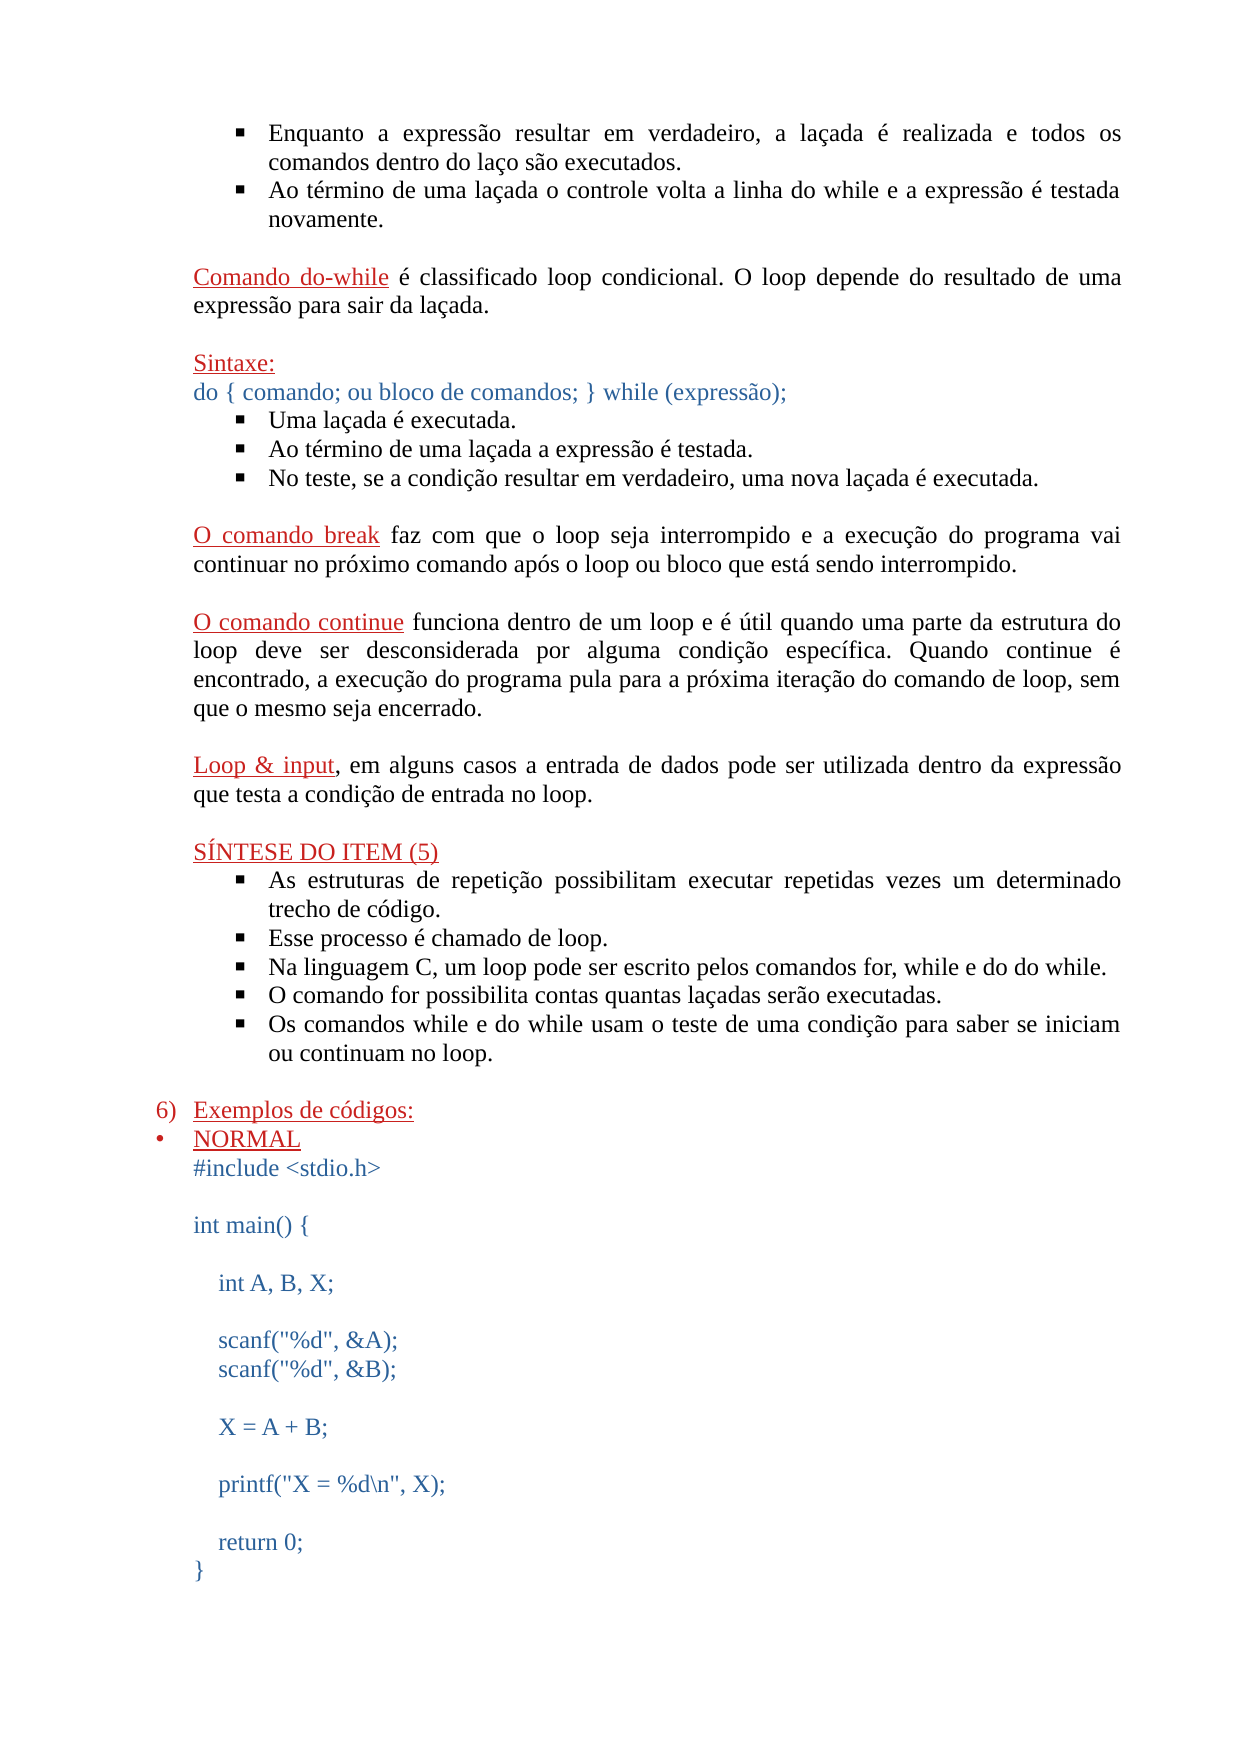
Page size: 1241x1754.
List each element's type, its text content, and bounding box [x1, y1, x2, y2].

list #include <stdio.h> [156, 1153, 1122, 1182]
list Sintaxe: [156, 348, 1122, 377]
list scanf("%d", &A); [156, 1326, 1122, 1354]
list O comando for possibilita contas quantas laçadas serão executadas. [231, 981, 1122, 1009]
list printf("X = %d\n", X); [156, 1469, 1122, 1498]
list X = A + B; [156, 1412, 1122, 1441]
list Esse processo é chamado de loop. [231, 923, 1122, 952]
list Ao término de uma laçada a expressão é testada. [231, 434, 1122, 463]
list Enquanto a expressão resultar em verdadeiro, a laçada é realizada e todos os comandos dentro do laço são executados. [231, 118, 1122, 176]
list } [156, 1556, 1122, 1584]
list scanf("%d", &B); [156, 1354, 1122, 1383]
list SÍNTESE DO ITEM (5) [156, 837, 1122, 866]
list Loop & input, em alguns casos a entrada de dados pode ser utilizada dentro da expressão que testa a condição de entrada no loop. [156, 751, 1122, 808]
list int A, B, X; [156, 1268, 1122, 1297]
list Os comandos while e do while usam o teste de uma condição para saber se iniciam ou continuam no loop. [231, 1009, 1122, 1067]
list Na linguagem C, um loop pode ser escrito pelos comandos for, while e do do while. [231, 952, 1122, 981]
list Comando do-while é classificado loop condicional. O loop depende do resultado de uma expressão para sair da laçada. [156, 262, 1122, 319]
list do { comando; ou bloco de comandos; } while (expressão); [156, 377, 1122, 406]
list Uma laçada é executada. [231, 406, 1122, 434]
list Ao término de uma laçada o controle volta a linha do while e a expressão é testada novamente. [231, 176, 1122, 233]
list return 0; [156, 1527, 1122, 1556]
list O comando continue funciona dentro de um loop e é útil quando uma parte da estrutura do loop deve ser desconsiderada por alguma condição específica. Quando continue é encontrado, a execução do programa pula para a próxima iteração do comando de loop, sem que o mesmo seja encerrado. [156, 607, 1122, 722]
list int main() { [156, 1211, 1122, 1239]
list No teste, se a condição resultar em verdadeiro, uma nova laçada é executada. [231, 463, 1122, 492]
list As estruturas de repetição possibilitam executar repetidas vezes um determinado trecho de código. [231, 866, 1122, 923]
list O comando break faz com que o loop seja interrompido e a execução do programa vai continuar no próximo comando após o loop ou bloco que está sendo interrompido. [156, 521, 1122, 578]
list Exemplos de códigos: [156, 1096, 1122, 1124]
list NORMAL [156, 1124, 1122, 1153]
